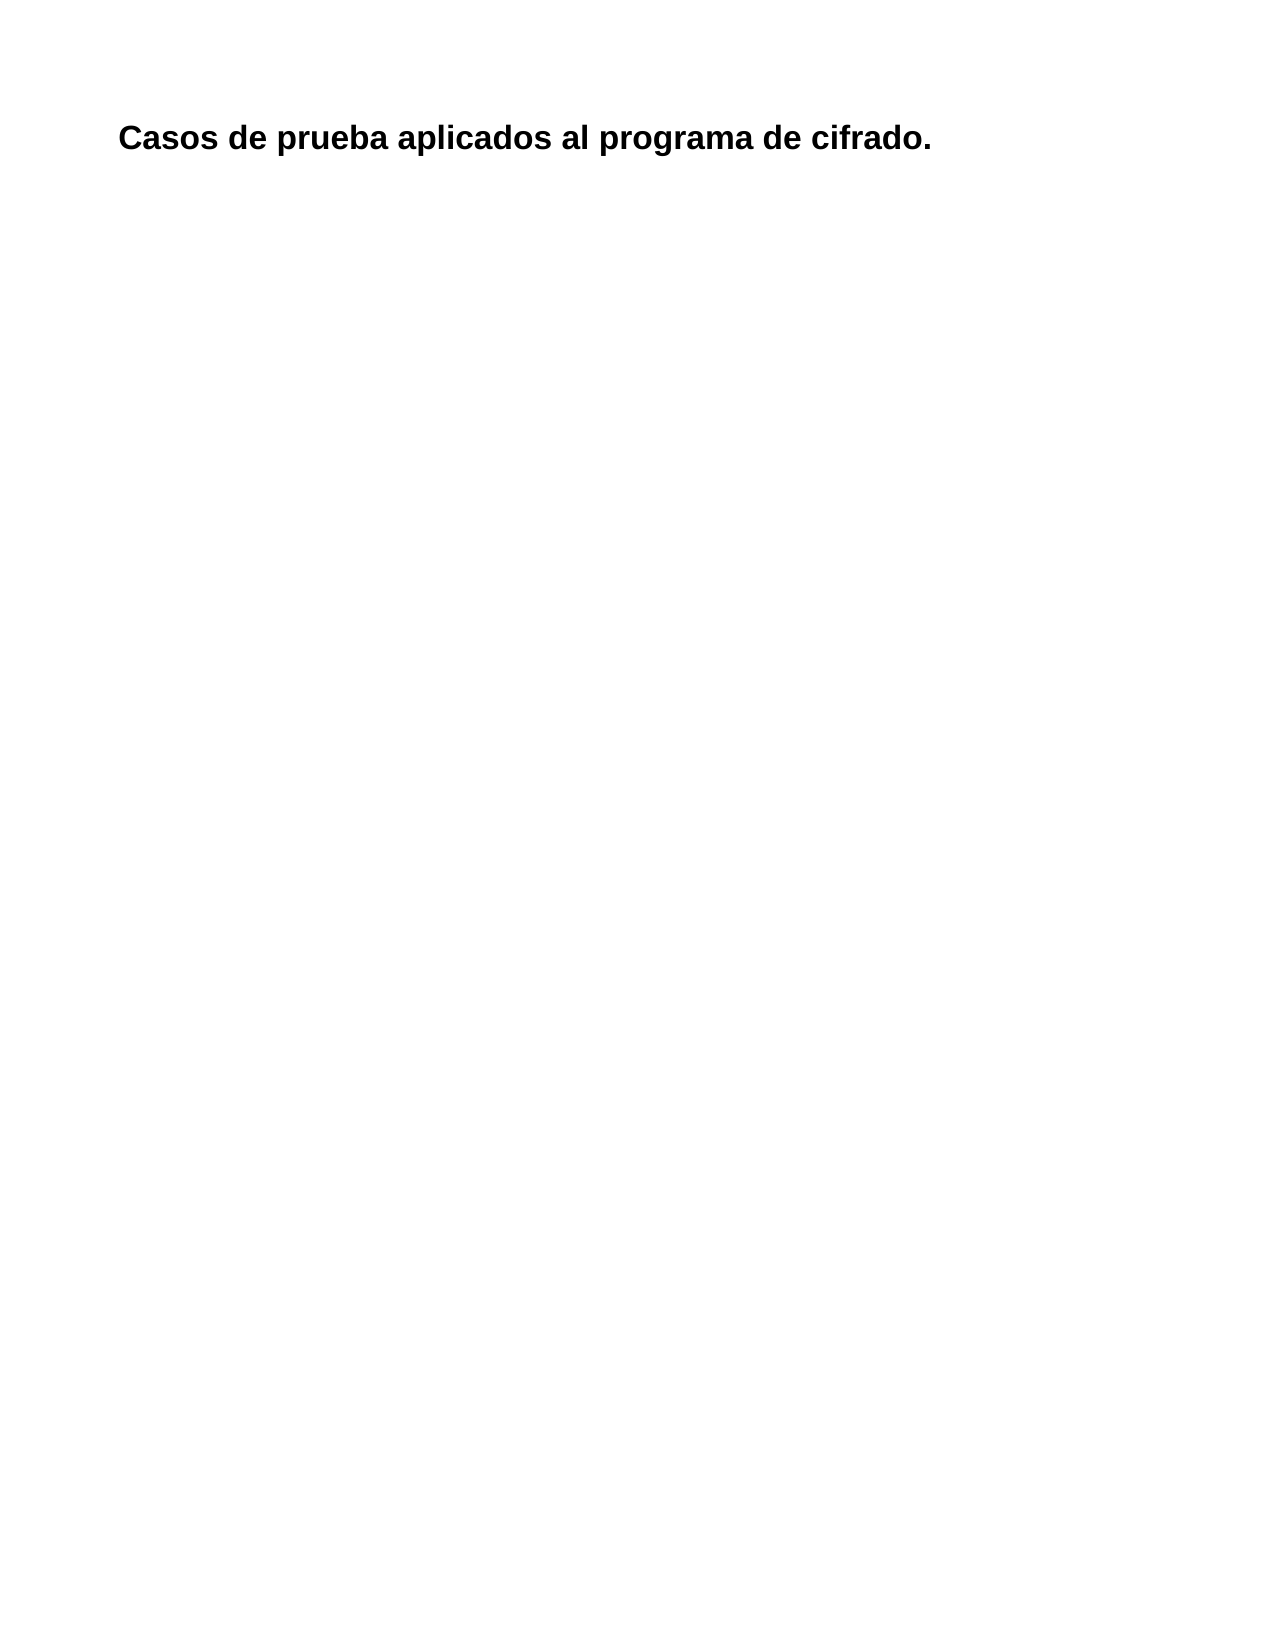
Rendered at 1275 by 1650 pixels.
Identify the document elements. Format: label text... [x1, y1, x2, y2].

subtitle Casos de prueba aplicados al programa de cifrado. [118, 118, 1157, 157]
